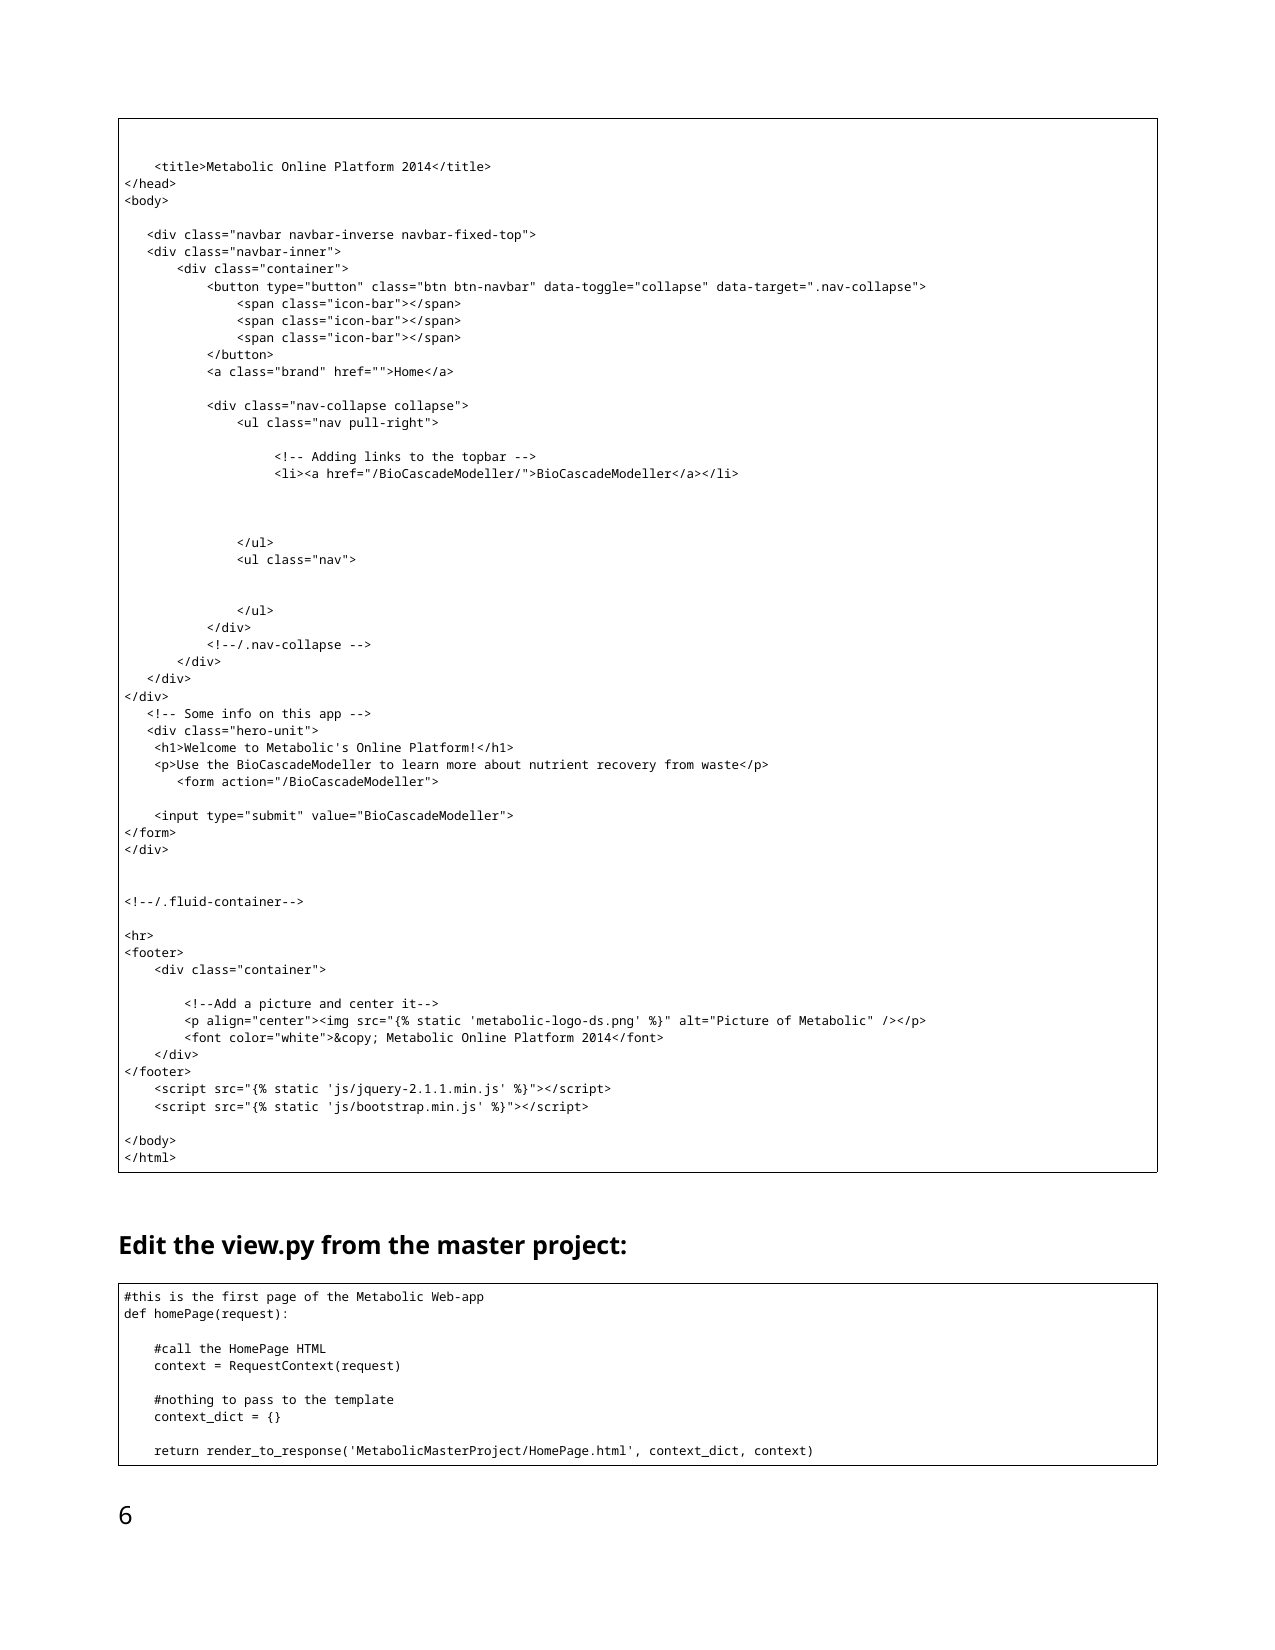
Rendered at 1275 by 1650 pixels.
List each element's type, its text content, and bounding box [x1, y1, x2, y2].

text Edit the view.py from the master project: [118, 1227, 1157, 1261]
table_header <title>Metabolic Online Platform 2014</title> </head> <body> <div class="navbar navbar-inverse navbar-fixed-top"> <div class="navbar-inner"> <div class="container"> <button type="button" class="btn btn-navbar" data-toggle="collapse" data-target=".nav-collapse"> <span class="icon-bar"></span> <span class="icon-bar"></span> <span class="icon-bar"></span> </button> <a class="brand" href="">Home</a> <div class="nav-collapse collapse"> <ul class="nav pull-right"> <!-- Adding links to the topbar --> <li><a href="/BioCascadeModeller/">BioCascadeModeller</a></li> </ul> <ul class="nav"> </ul> </div> <!--/.nav-collapse --> </div> </div> </div> <!-- Some info on this app --> <div class="hero-unit"> <h1>Welcome to Metabolic's Online Platform!</h1> <p>Use the BioCascadeModeller to learn more about nutrient recovery from waste</p> <form action="/BioCascadeModeller"> <input type="submit" value="BioCascadeModeller"> </form> </div> <!--/.fluid-container--> <hr> <footer> <div class="container"> <!--Add a picture and center it--> <p align="center"><img src="{% static 'metabolic-logo-ds.png' %}" alt="Picture of Metabolic" /></p> <font color="white">&copy; Metabolic Online Platform 2014</font> </div> </footer> <script src="{% static 'js/jquery-2.1.1.min.js' %}"></script> <script src="{% static 'js/bootstrap.min.js' %}"></script> </body> </html> [119, 119, 1157, 1172]
table_header #this is the first page of the Metabolic Web-app def homePage(request): #call the HomePage HTML context = RequestContext(request) #nothing to pass to the template context_dict = {} return render_to_response('MetabolicMasterProject/HomePage.html', context_dict, context) [119, 1284, 1157, 1465]
